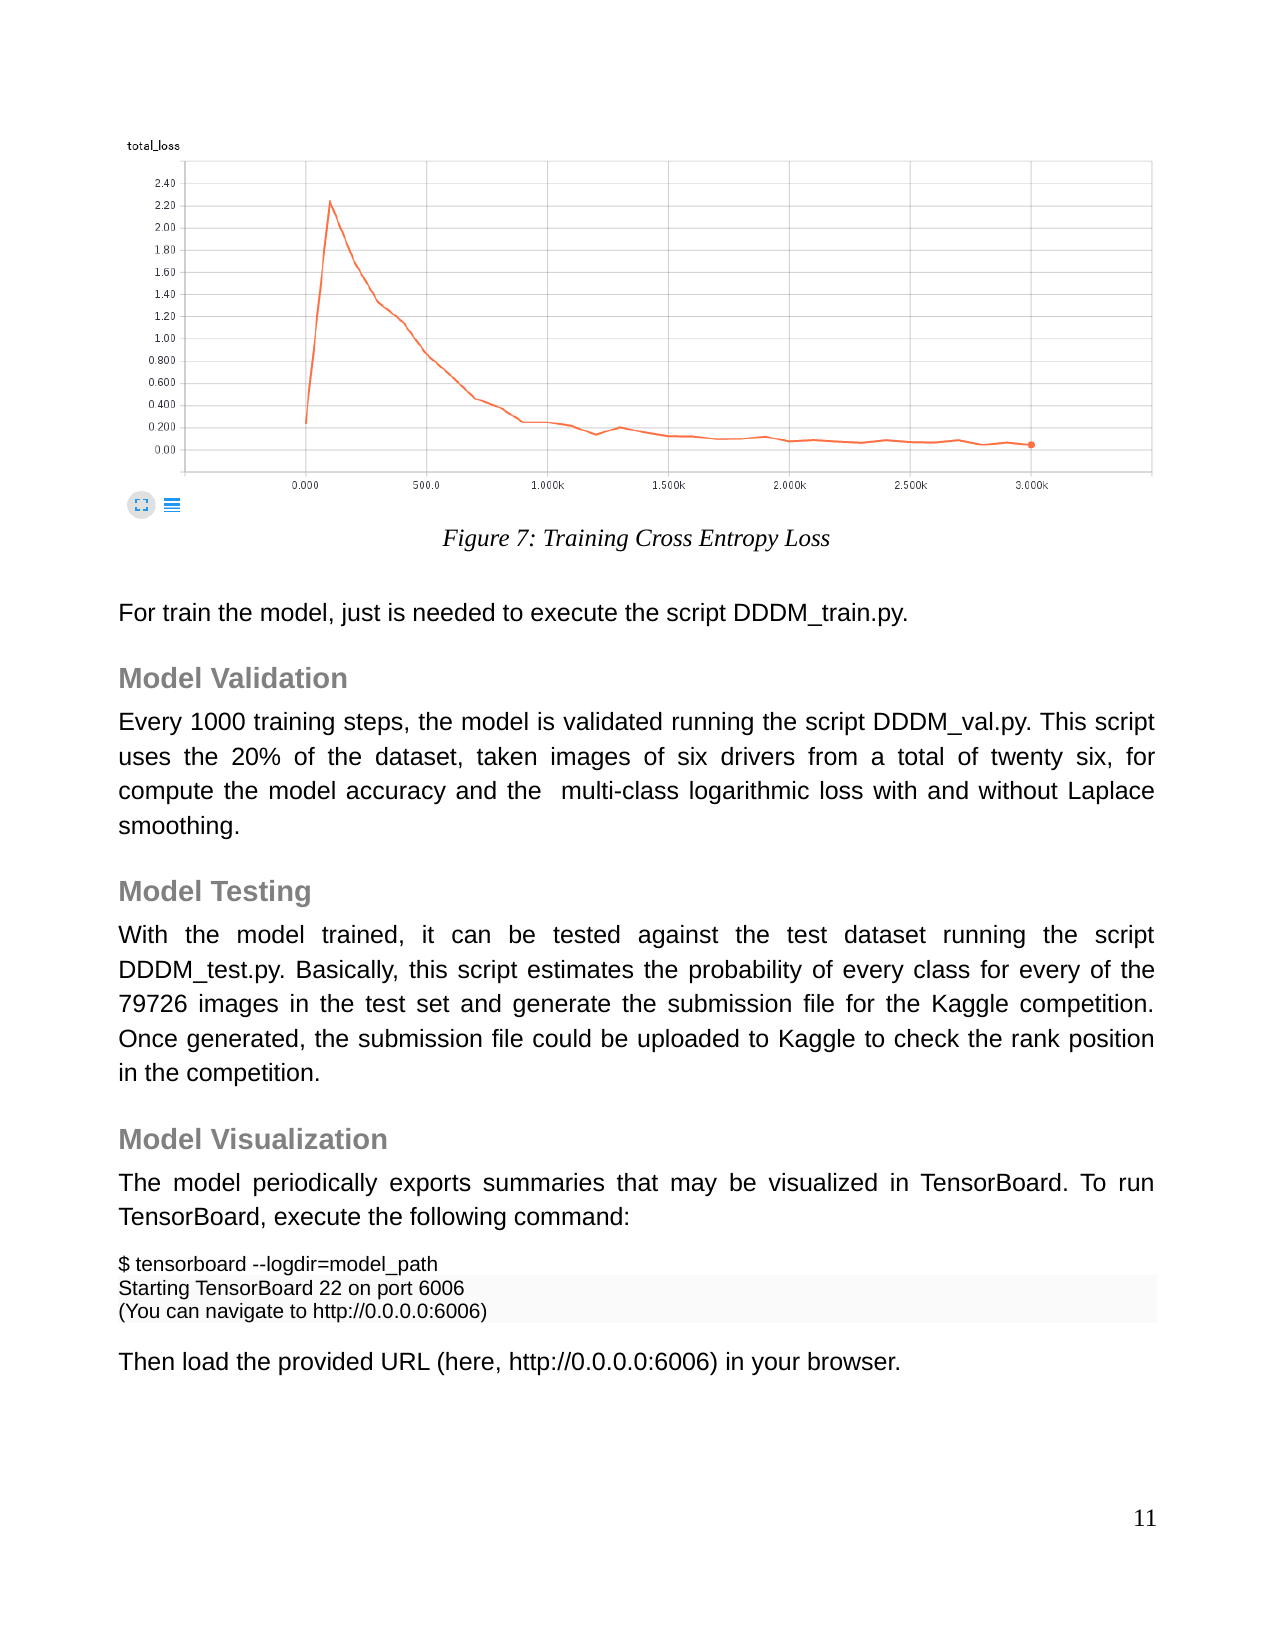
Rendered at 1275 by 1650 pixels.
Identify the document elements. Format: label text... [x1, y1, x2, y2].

subtitle Model Testing [118, 874, 1157, 908]
text For train the model, just is needed to execute the script DDDM_train.py. [118, 597, 1157, 626]
text Then load the provided URL (here, http://0.0.0.0:6006) in your browser. [118, 1347, 1157, 1376]
text Figure 7: Training Cross Entropy Loss [118, 523, 1157, 551]
text Starting TensorBoard 22 on port 6006 [118, 1275, 1157, 1299]
subtitle Model Validation [118, 661, 1157, 695]
text Every 1000 training steps, the model is validated running the script DDDM_val.py. This script uses the 20% of the dataset, taken images of six drivers from a total of twenty six, for compute the model accuracy and the multi-class logarithmic loss with and without Laplace smoothing. [118, 707, 1157, 839]
picture [118, 130, 1157, 523]
text With the model trained, it can be tested against the test dataset running the script DDDM_test.py. Basically, this script estimates the probability of every class for every of the 79726 images in the test set and generate the submission file for the Kaggle competition. Once generated, the submission file could be uploaded to Kaggle to check the rank position in the competition. [118, 920, 1157, 1087]
text The model periodically exports summaries that may be visualized in TensorBoard. To run TensorBoard, execute the following command: [118, 1168, 1157, 1231]
text (You can navigate to http://0.0.0.0:6006) [118, 1299, 1157, 1323]
text $ tensorboard --logdir=model_path [118, 1251, 1157, 1275]
subtitle Model Visualization [118, 1122, 1157, 1155]
